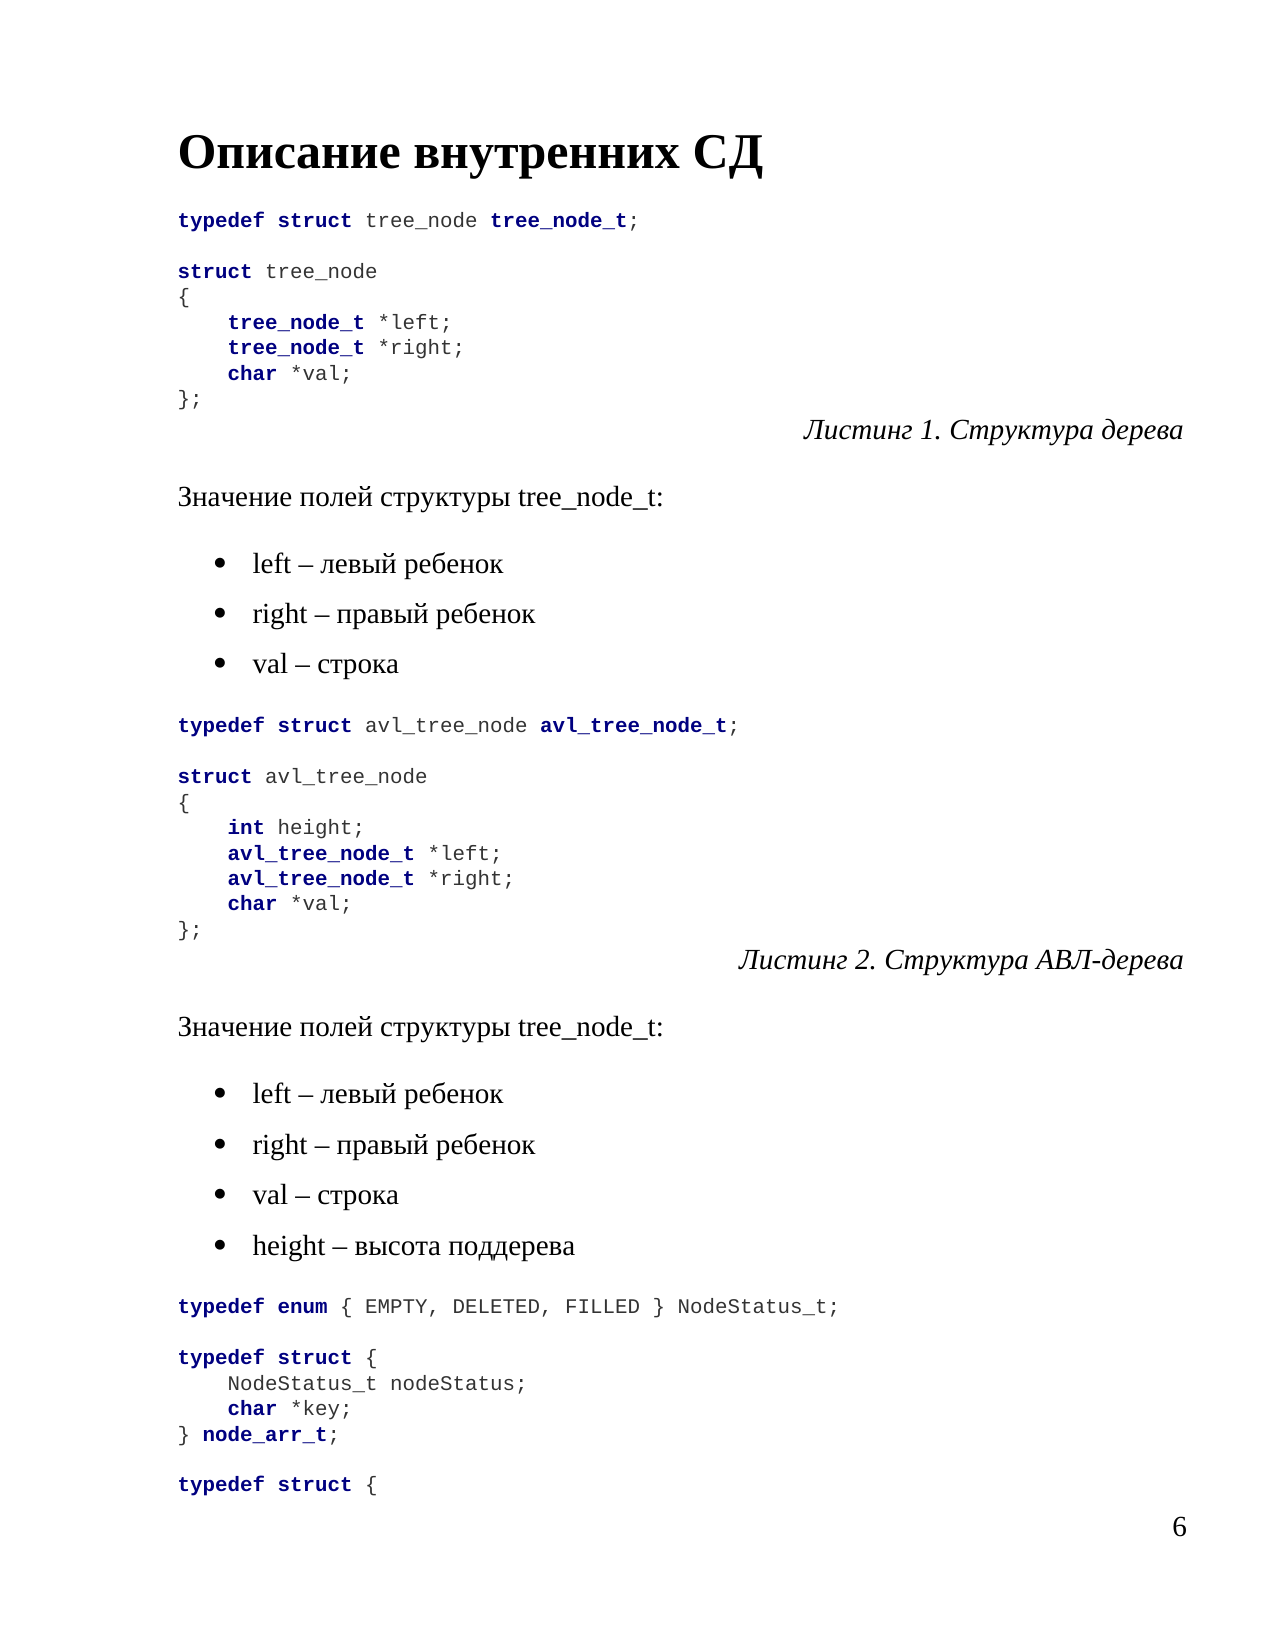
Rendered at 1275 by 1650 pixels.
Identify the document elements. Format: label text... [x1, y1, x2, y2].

text char *key; [177, 1396, 1186, 1422]
text typedef struct tree_node tree_node_t; [177, 208, 1186, 234]
text } node_arr_t; [177, 1422, 1186, 1447]
list val – строка [215, 1177, 1186, 1211]
text { [177, 790, 1186, 815]
list left – левый ребенок [215, 546, 1186, 579]
text char *val; [177, 892, 1186, 917]
list right – правый ребенок [215, 1127, 1186, 1161]
text int height; [177, 815, 1186, 841]
list left – левый ребенок [215, 1076, 1186, 1110]
text Значение полей структуры tree_node_t: [177, 1009, 1186, 1043]
text avl_tree_node_t *right; [177, 866, 1186, 892]
text { [177, 285, 1186, 310]
text }; [177, 386, 1186, 412]
list height – высота поддерева [215, 1228, 1186, 1261]
text tree_node_t *right; [177, 336, 1186, 361]
list right – правый ребенок [215, 596, 1186, 630]
text NodeStatus_t nodeStatus; [177, 1371, 1186, 1396]
text Листинг 2. Структура АВЛ-дерева [177, 942, 1186, 976]
text tree_node_t *left; [177, 310, 1186, 336]
list val – строка [215, 647, 1186, 680]
text avl_tree_node_t *left; [177, 841, 1186, 866]
text Листинг 1. Структура дерева [177, 412, 1186, 445]
subtitle Описание внутренних СД [177, 122, 1186, 180]
text typedef enum { EMPTY, DELETED, FILLED } NodeStatus_t; [177, 1295, 1186, 1320]
text }; [177, 917, 1186, 942]
text struct tree_node [177, 259, 1186, 285]
text typedef struct { [177, 1346, 1186, 1371]
text typedef struct { [177, 1473, 1186, 1498]
text struct avl_tree_node [177, 764, 1186, 790]
text typedef struct avl_tree_node avl_tree_node_t; [177, 714, 1186, 739]
text Значение полей структуры tree_node_t: [177, 479, 1186, 512]
text char *val; [177, 361, 1186, 386]
